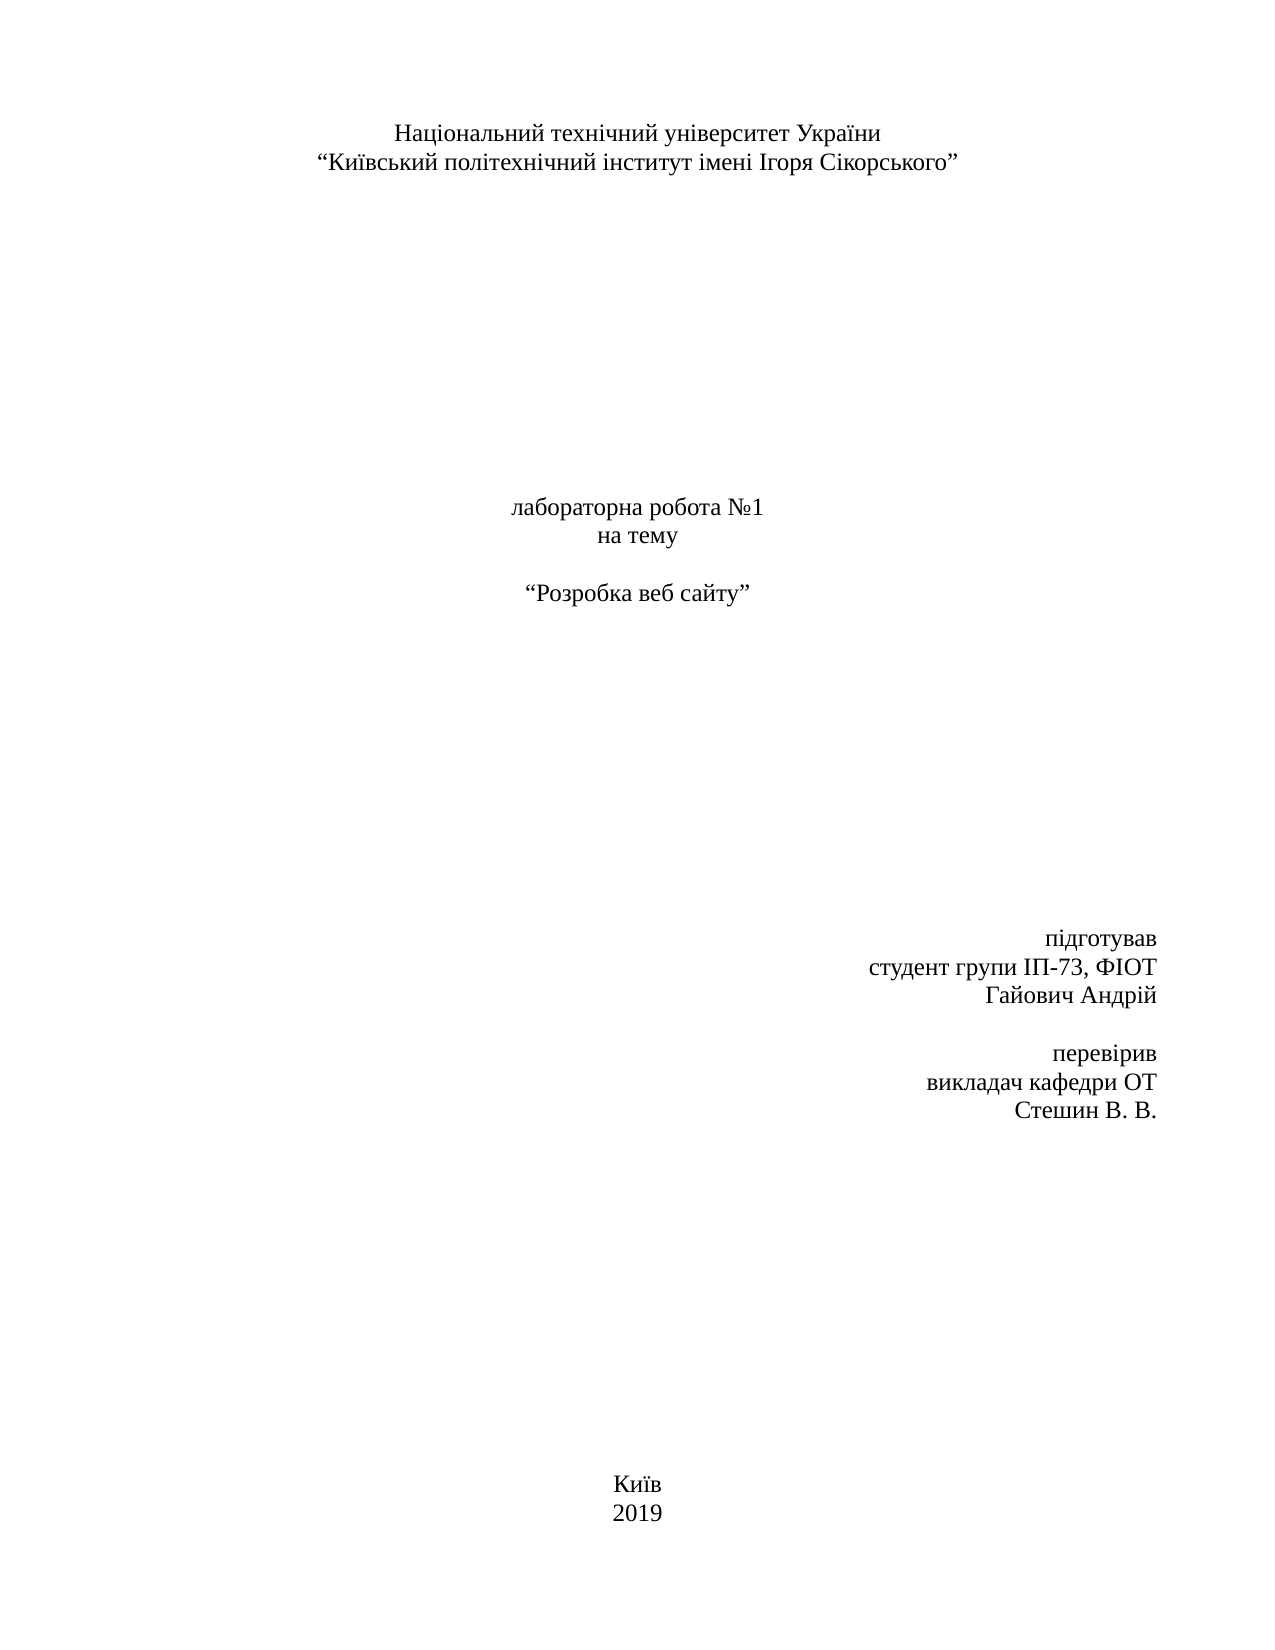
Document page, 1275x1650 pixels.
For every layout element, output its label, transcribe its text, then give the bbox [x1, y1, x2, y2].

text підготував [118, 923, 1157, 952]
text викладач кафедри ОТ [118, 1067, 1157, 1096]
text Київ [118, 1469, 1157, 1498]
text “Розробка веб сайту” [118, 578, 1157, 607]
text лабораторна робота №1 [118, 492, 1157, 521]
text “Київський політехнічний інститут імені Ігоря Сікорського” [118, 147, 1157, 176]
text студент групи ІП-73, ФІОТ [118, 952, 1157, 981]
text Національний технічний університет України [118, 118, 1157, 147]
text Стешин В. В. [118, 1096, 1157, 1124]
text перевірив [118, 1038, 1157, 1067]
text 2019 [118, 1498, 1157, 1527]
text Гайович Андрій [118, 981, 1157, 1009]
text на тему [118, 521, 1157, 549]
